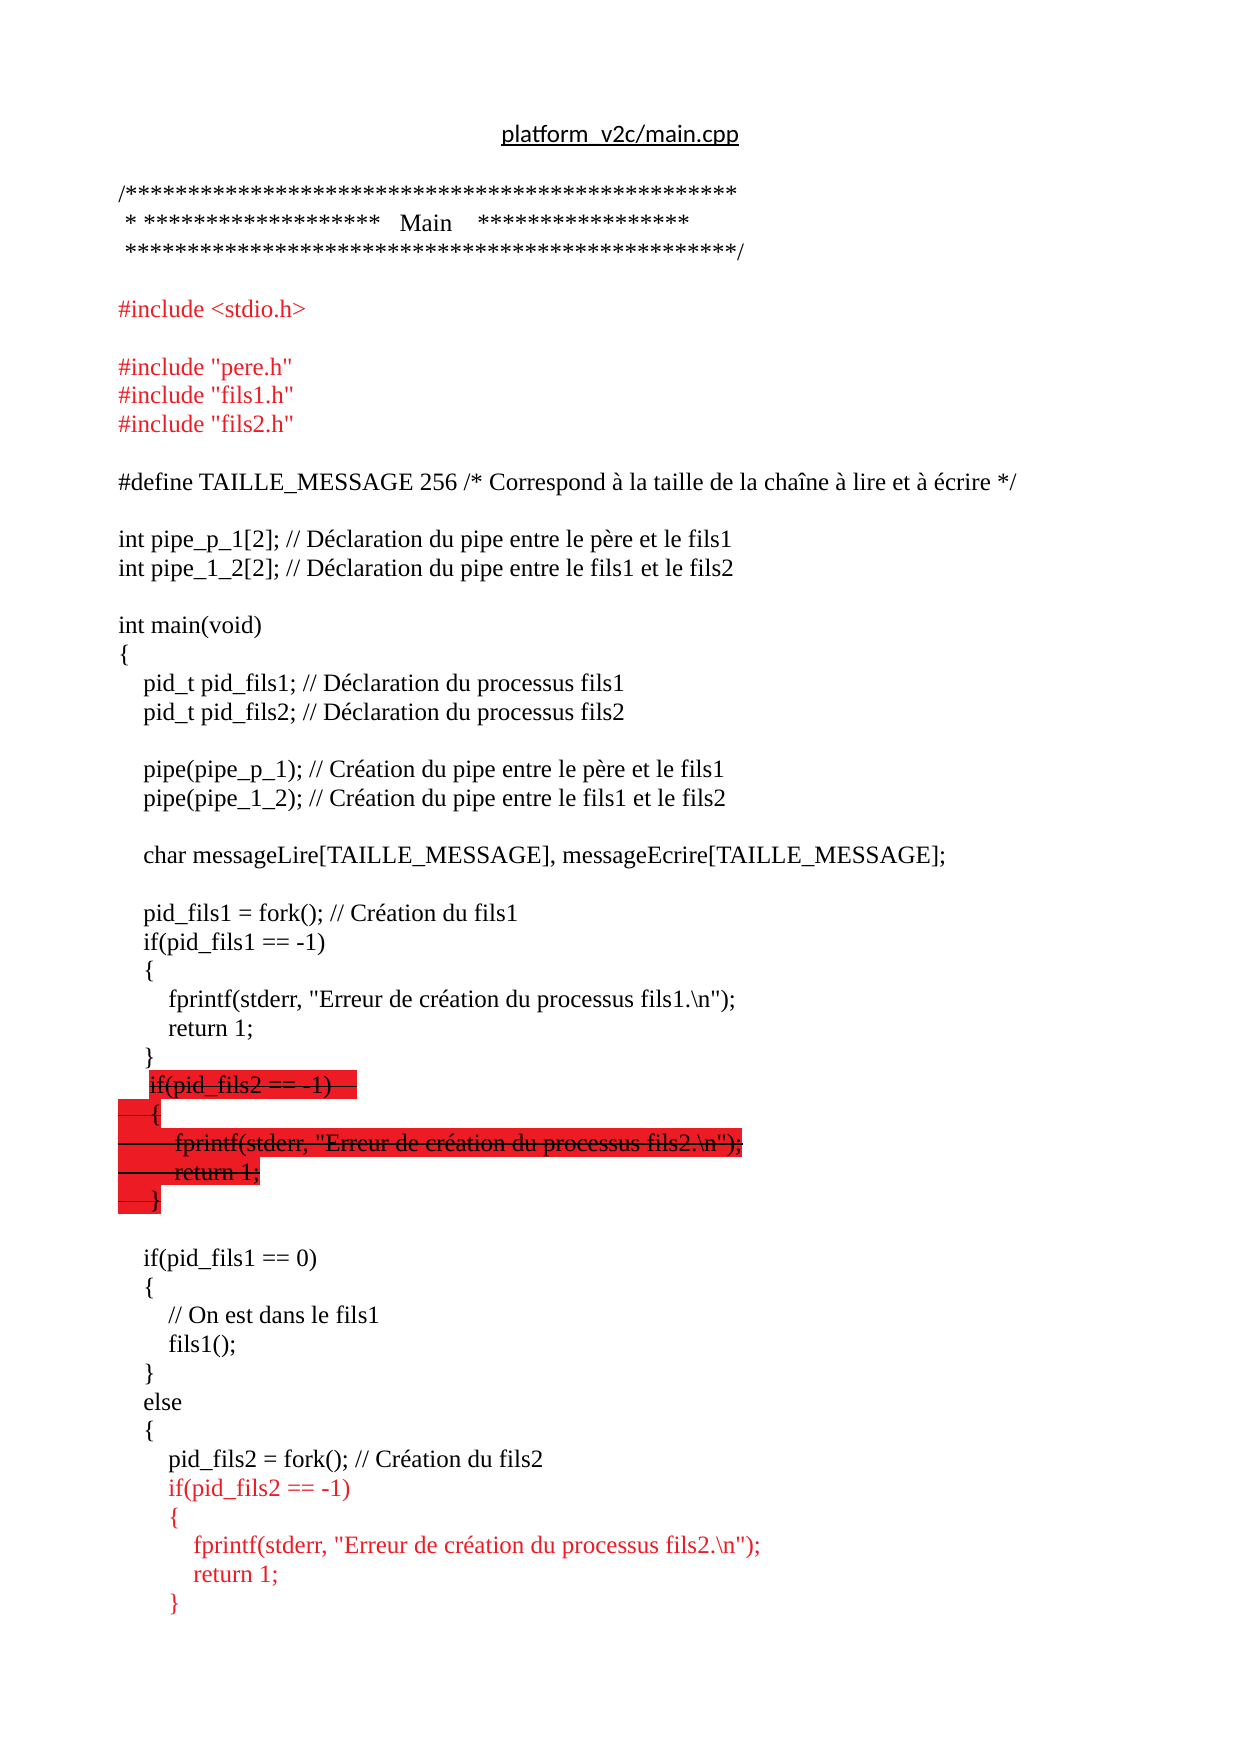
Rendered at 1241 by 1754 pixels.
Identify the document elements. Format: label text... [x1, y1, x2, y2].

text { [118, 639, 1122, 668]
text int pipe_1_2[2]; // Déclaration du pipe entre le fils1 et le fils2 [118, 553, 1122, 582]
text char messageLire[TAILLE_MESSAGE], messageEcrire[TAILLE_MESSAGE]; [118, 840, 1122, 869]
text pid_fils2 = fork(); // Création du fils2 [118, 1444, 1122, 1473]
text #include "fils2.h" [118, 409, 1122, 438]
text if(pid_fils1 == 0) [118, 1243, 1122, 1272]
text * ******************* Main ***************** [118, 208, 1122, 237]
text pid_t pid_fils2; // Déclaration du processus fils2 [118, 697, 1122, 725]
text { [118, 1502, 1122, 1530]
text return 1; [118, 1559, 1122, 1588]
text #include "pere.h" [118, 352, 1122, 380]
text int main(void) [118, 610, 1122, 639]
text platform_v2c/main.cpp [118, 118, 1122, 149]
text { [118, 955, 1122, 984]
text /************************************************* [118, 179, 1122, 208]
text fprintf(stderr, "Erreur de création du processus fils2.\n"); [118, 1128, 1122, 1157]
text return 1; [118, 1013, 1122, 1042]
text if(pid_fils2 == -1) [118, 1070, 1122, 1099]
text int pipe_p_1[2]; // Déclaration du pipe entre le père et le fils1 [118, 524, 1122, 553]
text return 1; [118, 1157, 1122, 1185]
text fprintf(stderr, "Erreur de création du processus fils2.\n"); [118, 1530, 1122, 1559]
text pipe(pipe_p_1); // Création du pipe entre le père et le fils1 [118, 754, 1122, 783]
text pid_fils1 = fork(); // Création du fils1 [118, 898, 1122, 927]
text fprintf(stderr, "Erreur de création du processus fils1.\n"); [118, 984, 1122, 1013]
text #include <stdio.h> [118, 294, 1122, 323]
text } [118, 1588, 1122, 1617]
text pipe(pipe_1_2); // Création du pipe entre le fils1 et le fils2 [118, 783, 1122, 812]
text #include "fils1.h" [118, 380, 1122, 409]
text #define TAILLE_MESSAGE 256 /* Correspond à la taille de la chaîne à lire et à écrire */ [118, 467, 1122, 495]
text *************************************************/ [118, 237, 1122, 265]
text // On est dans le fils1 [118, 1300, 1122, 1329]
text } [118, 1042, 1122, 1070]
text { [118, 1099, 1122, 1128]
text { [118, 1415, 1122, 1444]
text fils1(); [118, 1329, 1122, 1358]
text if(pid_fils1 == -1) [118, 927, 1122, 955]
text } [118, 1358, 1122, 1387]
text { [118, 1272, 1122, 1300]
text pid_t pid_fils1; // Déclaration du processus fils1 [118, 668, 1122, 697]
text else [118, 1387, 1122, 1415]
text } [118, 1185, 1122, 1214]
text if(pid_fils2 == -1) [118, 1473, 1122, 1502]
